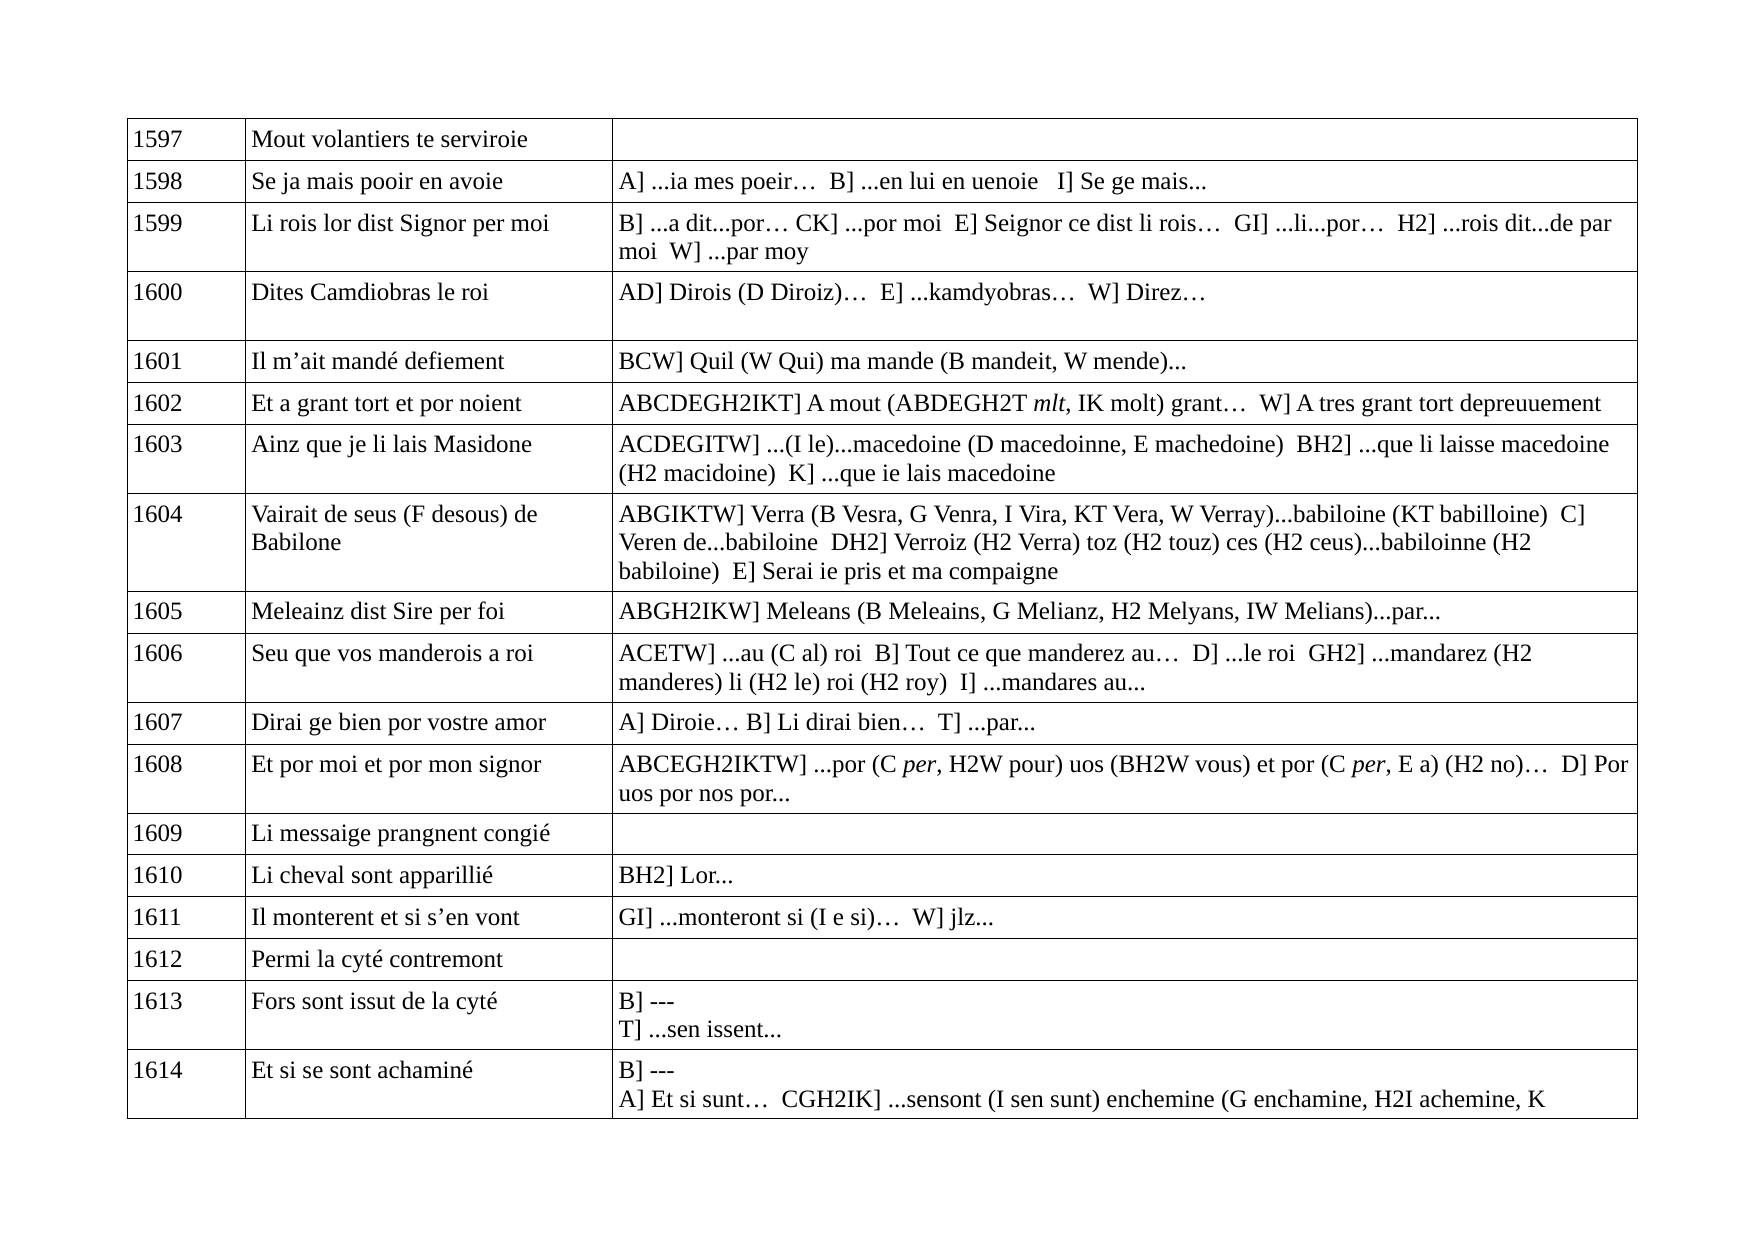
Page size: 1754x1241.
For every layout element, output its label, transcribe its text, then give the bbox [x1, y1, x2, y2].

table_cell ABGIKTW] Verra (B Vesra, G Venra, I Vira, KT Vera, W Verray)...babiloine (KT babilloine) C] Veren de...babiloine DH2] Verroiz (H2 Verra) toz (H2 touz) ces (H2 ceus)...babiloinne (H2 babiloine) E] Serai ie pris et ma compaigne [613, 494, 1637, 591]
table_cell B] --- A] Et si sunt… CGH2IK] ...sensont (I sen sunt) enchemine (G enchamine, H2I achemine, K [613, 1050, 1637, 1118]
table_cell Fors sont issut de la cyté [246, 981, 612, 1049]
table_cell 1597 [128, 119, 245, 160]
table_cell Et a grant tort et por noient [246, 383, 612, 424]
table_cell [613, 939, 1637, 980]
table_cell ACDEGITW] ...(I le)...macedoine (D macedoinne, E machedoine) BH2] ...que li laisse macedoine (H2 macidoine) K] ...que ie lais macedoine [613, 425, 1637, 493]
table_cell 1613 [128, 981, 245, 1049]
table_cell BCW] Quil (W Qui) ma mande (B mandeit, W mende)... [613, 341, 1637, 382]
table_cell 1610 [128, 855, 245, 896]
table_cell Dites Camdiobras le roi [246, 272, 612, 340]
table_cell Dirai ge bien por vostre amor [246, 703, 612, 743]
table_cell Seu que vos manderois a roi [246, 634, 612, 702]
table_cell A] ...ia mes poeir… B] ...en lui en uenoie I] Se ge mais... [613, 161, 1637, 202]
table_cell AD] Dirois (D Diroiz)… E] ...kamdyobras… W] Direz… [613, 272, 1637, 340]
table_cell Vairait de seus (F desous) de Babilone [246, 494, 612, 591]
table_cell ABGH2IKW] Meleans (B Meleains, G Melianz, H2 Melyans, IW Melians)...par... [613, 592, 1637, 632]
table_cell GI] ...monteront si (I e si)… W] jlz... [613, 897, 1637, 938]
table_cell 1601 [128, 341, 245, 382]
table_cell ACETW] ...au (C al) roi B] Tout ce que manderez au… D] ...le roi GH2] ...mandarez (H2 manderes) li (H2 le) roi (H2 roy) I] ...mandares au... [613, 634, 1637, 702]
table_cell B] --- T] ...sen issent... [613, 981, 1637, 1049]
table_cell Mout volantiers te serviroie [246, 119, 612, 160]
table_cell B] ...a dit...por… CK] ...por moi E] Seignor ce dist li rois… GI] ...li...por… H2] ...rois dit...de par moi W] ...par moy [613, 203, 1637, 271]
table_cell 1604 [128, 494, 245, 591]
table_cell 1614 [128, 1050, 245, 1118]
table_cell 1598 [128, 161, 245, 202]
table_cell Et por moi et por mon signor [246, 745, 612, 812]
table_cell 1606 [128, 634, 245, 702]
table_cell 1603 [128, 425, 245, 493]
table_cell 1609 [128, 814, 245, 854]
table_cell Meleainz dist Sire per foi [246, 592, 612, 632]
table_cell Il m’ait mandé defiement [246, 341, 612, 382]
table_cell 1599 [128, 203, 245, 271]
table_cell [613, 814, 1637, 854]
table_cell Li cheval sont apparillié [246, 855, 612, 896]
table_cell Se ja mais pooir en avoie [246, 161, 612, 202]
table_cell 1612 [128, 939, 245, 980]
table_cell Permi la cyté contremont [246, 939, 612, 980]
table_cell 1600 [128, 272, 245, 340]
table_cell 1605 [128, 592, 245, 632]
table_cell Li rois lor dist Signor per moi [246, 203, 612, 271]
table_cell Ainz que je li lais Masidone [246, 425, 612, 493]
table_cell 1608 [128, 745, 245, 812]
table_cell 1602 [128, 383, 245, 424]
table_cell BH2] Lor... [613, 855, 1637, 896]
table_cell ABCEGH2IKTW] ...por (C per, H2W pour) uos (BH2W vous) et por (C per, E a) (H2 no)… D] Por uos por nos por... [613, 745, 1637, 812]
table_cell Li messaige prangnent congié [246, 814, 612, 854]
table_cell Et si se sont achaminé [246, 1050, 612, 1118]
table_cell Il monterent et si s’en vont [246, 897, 612, 938]
table_cell [613, 119, 1637, 160]
table_cell A] Diroie… B] Li dirai bien… T] ...par... [613, 703, 1637, 743]
table_cell 1611 [128, 897, 245, 938]
table_cell ABCDEGH2IKT] A mout (ABDEGH2T mlt, IK molt) grant… W] A tres grant tort depreuuement [613, 383, 1637, 424]
table_cell 1607 [128, 703, 245, 743]
